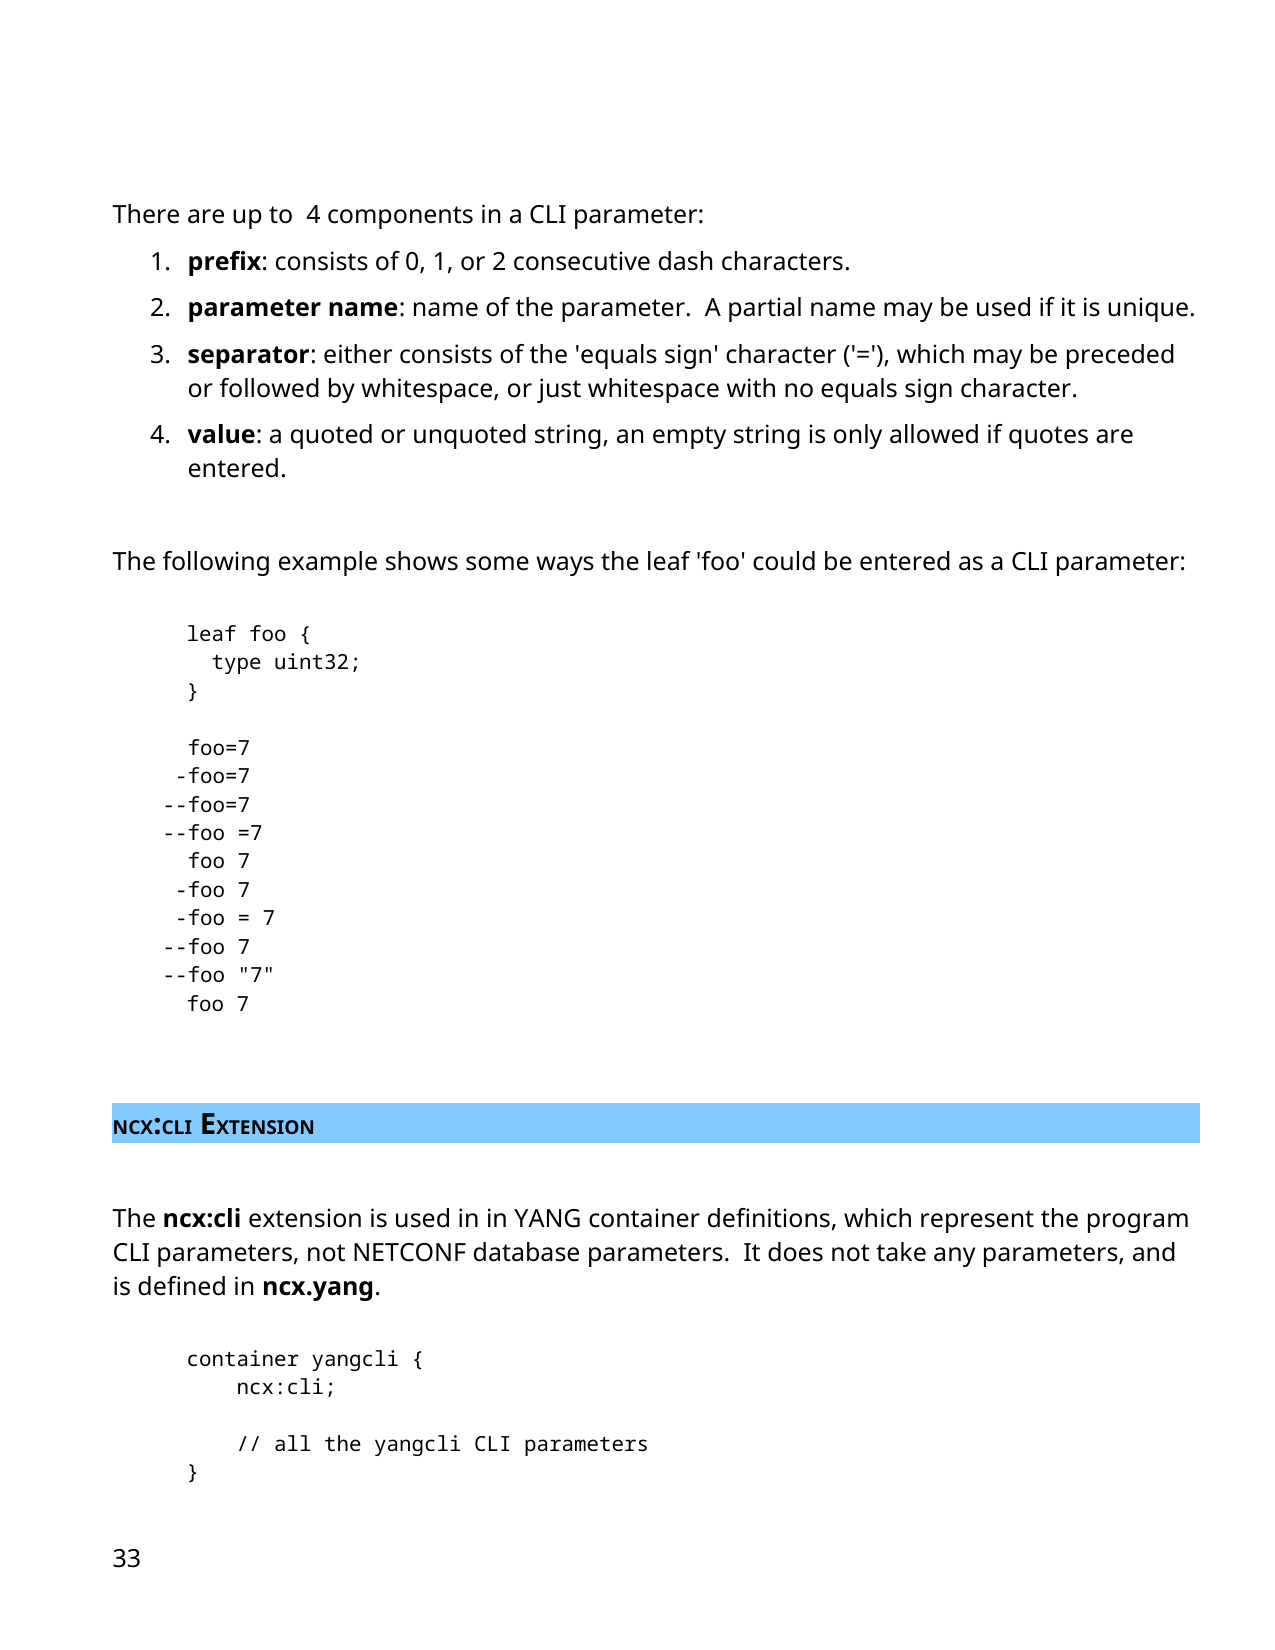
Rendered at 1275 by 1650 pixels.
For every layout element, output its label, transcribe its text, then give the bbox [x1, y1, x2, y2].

text type uint32; [112, 647, 1200, 676]
text ncx:cli; [112, 1372, 1200, 1401]
text There are up to 4 components in a CLI parameter: [112, 197, 1200, 231]
text leaf foo { [112, 619, 1200, 647]
text --foo=7 [112, 790, 1200, 818]
text foo=7 [112, 733, 1200, 761]
text // all the yangcli CLI parameters [112, 1429, 1200, 1457]
text -foo 7 [112, 875, 1200, 903]
text } [112, 676, 1200, 704]
list prefix: consists of 0, 1, or 2 consecutive dash characters. [150, 243, 1200, 277]
text --foo 7 [112, 932, 1200, 960]
text container yangcli { [112, 1344, 1200, 1372]
text -foo = 7 [112, 903, 1200, 932]
text foo 7 [112, 989, 1200, 1017]
list parameter name: name of the parameter. A partial name may be used if it is unique. [150, 290, 1200, 324]
list separator: either consists of the 'equals sign' character ('='), which may be preceded or followed by whitespace, or just whitespace with no equals sign character. [150, 336, 1200, 404]
text --foo "7" [112, 960, 1200, 989]
text foo 7 [112, 847, 1200, 875]
text --foo =7 [112, 818, 1200, 847]
text The following example shows some ways the leaf 'foo' could be entered as a CLI parameter: [112, 544, 1200, 578]
list value: a quoted or unquoted string, an empty string is only allowed if quotes are entered. [150, 417, 1200, 485]
subtitle ncx:cli Extension [112, 1103, 1200, 1143]
text The ncx:cli extension is used in in YANG container definitions, which represent the program CLI parameters, not NETCONF database parameters. It does not take any parameters, and is defined in ncx.yang. [112, 1201, 1200, 1303]
text } [112, 1457, 1200, 1486]
text -foo=7 [112, 761, 1200, 790]
